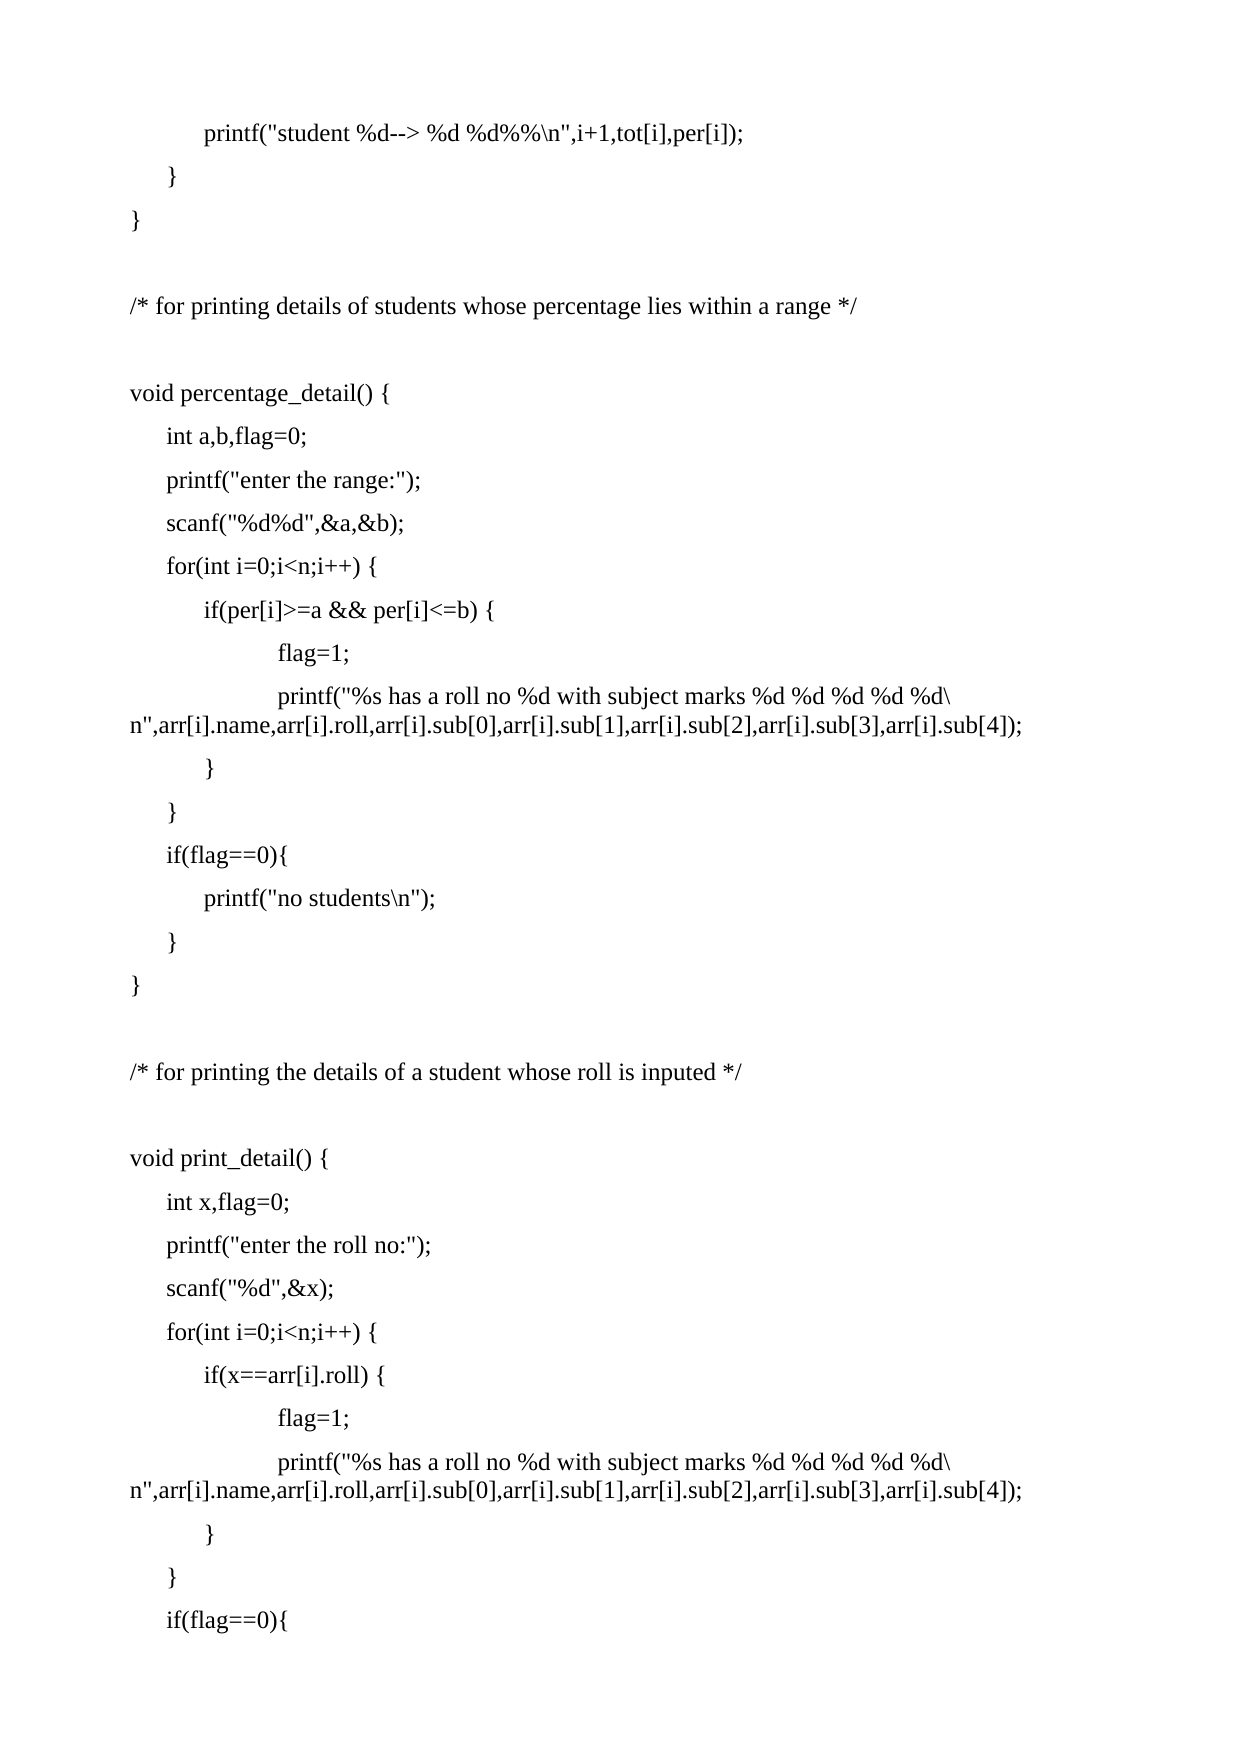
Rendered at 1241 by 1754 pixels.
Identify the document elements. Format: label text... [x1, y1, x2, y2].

text } [129, 927, 1122, 956]
text if(flag==0){ [129, 840, 1122, 869]
text } [129, 970, 1122, 999]
text printf("enter the range:"); [129, 465, 1122, 493]
text } [129, 1562, 1122, 1591]
text } [129, 161, 1122, 190]
text void print_detail() { [129, 1143, 1122, 1172]
text /* for printing details of students whose percentage lies within a range */ [129, 291, 1122, 320]
text scanf("%d",&x); [129, 1273, 1122, 1302]
text } [129, 1519, 1122, 1548]
text printf("enter the roll no:"); [129, 1230, 1122, 1259]
text flag=1; [129, 1403, 1122, 1432]
text for(int i=0;i<n;i++) { [129, 1317, 1122, 1346]
text int x,flag=0; [129, 1187, 1122, 1216]
text } [129, 797, 1122, 826]
text printf("%s has a roll no %d with subject marks %d %d %d %d %d\n",arr[i].name,arr[i].roll,arr[i].sub[0],arr[i].sub[1],arr[i].sub[2],arr[i].sub[3],arr[i].sub[4]); [129, 1447, 1122, 1504]
text /* for printing the details of a student whose roll is inputed */ [129, 1057, 1122, 1086]
text printf("%s has a roll no %d with subject marks %d %d %d %d %d\n",arr[i].name,arr[i].roll,arr[i].sub[0],arr[i].sub[1],arr[i].sub[2],arr[i].sub[3],arr[i].sub[4]); [129, 681, 1122, 739]
text for(int i=0;i<n;i++) { [129, 551, 1122, 580]
text } [129, 753, 1122, 782]
text } [129, 205, 1122, 233]
text void percentage_detail() { [129, 378, 1122, 407]
text if(x==arr[i].roll) { [129, 1360, 1122, 1389]
text scanf("%d%d",&a,&b); [129, 508, 1122, 537]
text if(per[i]>=a && per[i]<=b) { [129, 595, 1122, 623]
text if(flag==0){ [129, 1606, 1122, 1634]
text flag=1; [129, 638, 1122, 667]
text int a,b,flag=0; [129, 421, 1122, 450]
text printf("no students\n"); [129, 883, 1122, 912]
text printf("student %d--> %d %d%%\n",i+1,tot[i],per[i]); [129, 118, 1122, 147]
